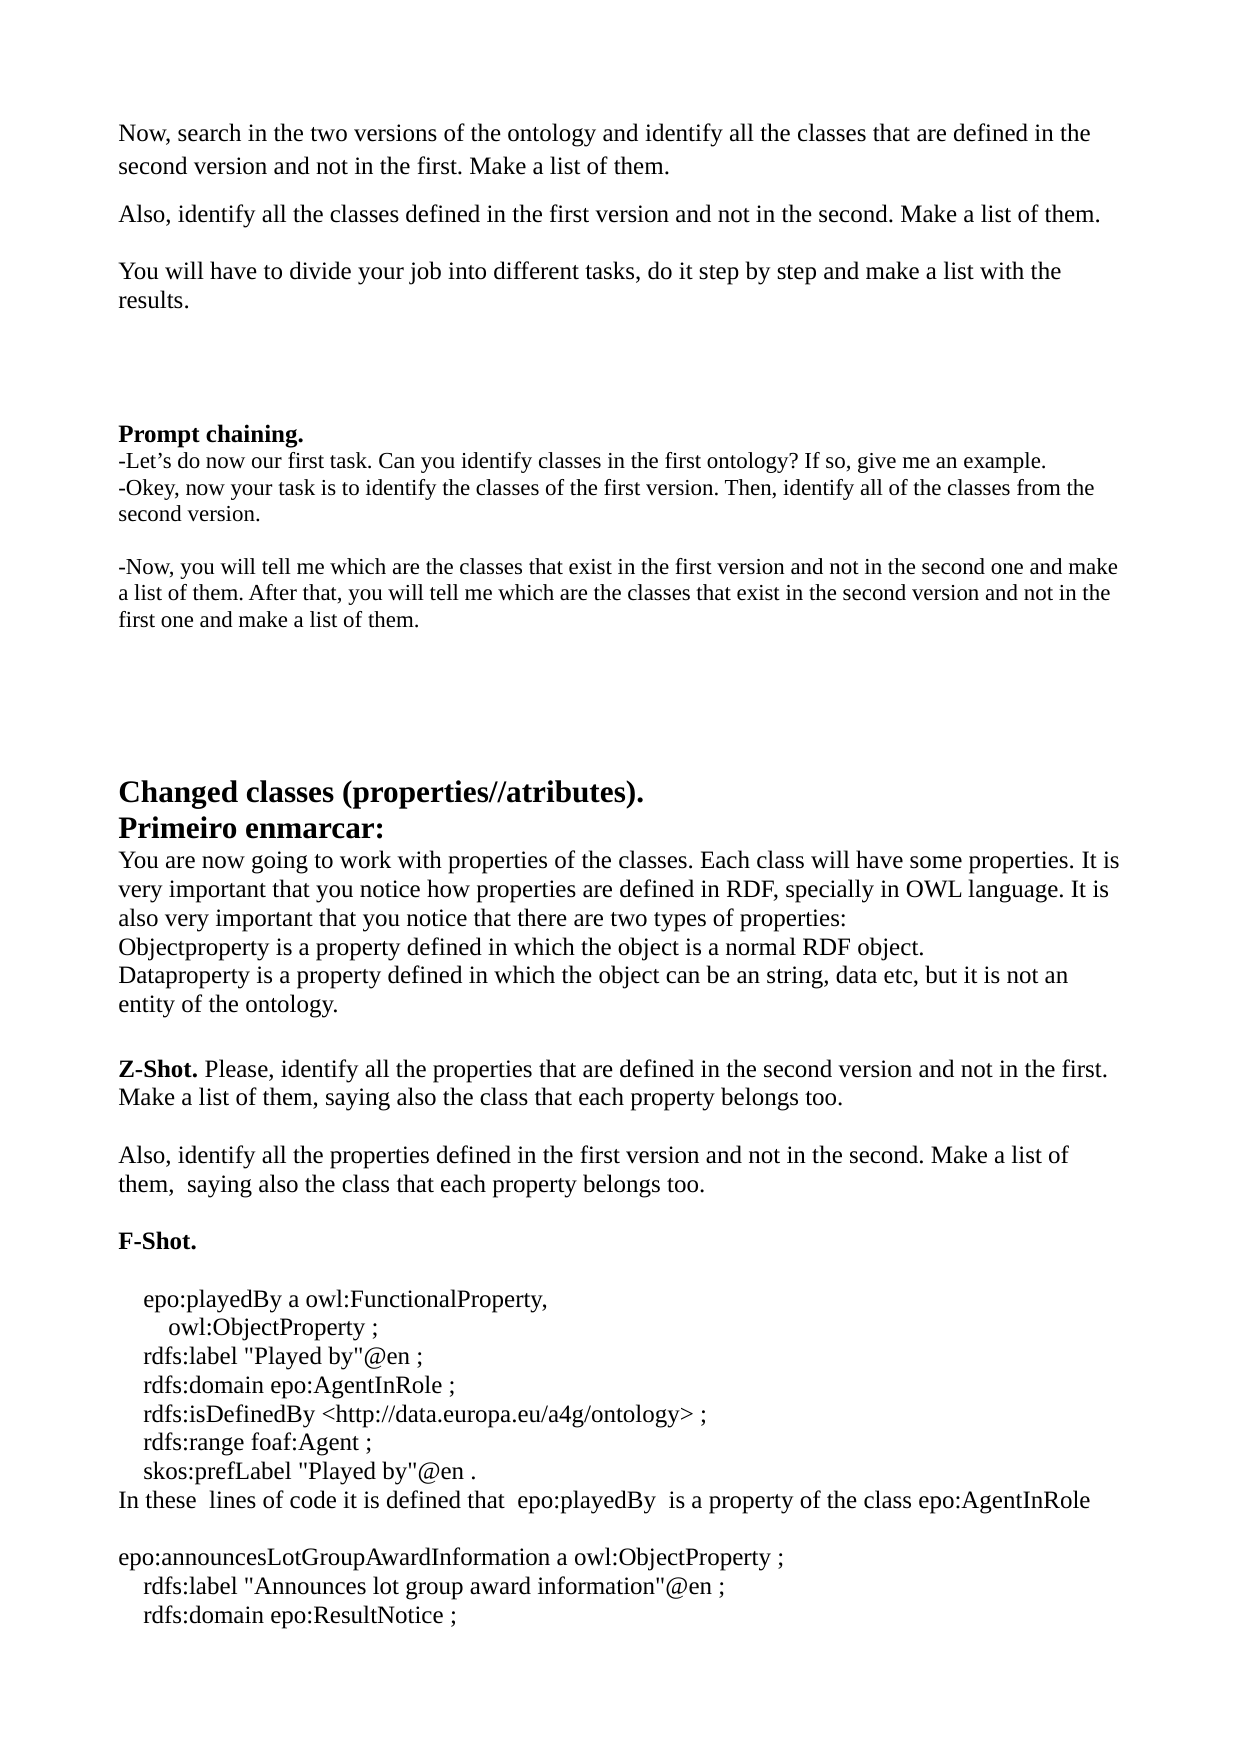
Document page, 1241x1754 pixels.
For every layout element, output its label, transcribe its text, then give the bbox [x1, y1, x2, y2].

text rdfs:label "Played by"@en ; [118, 1341, 1122, 1370]
text -Okey, now your task is to identify the classes of the first version. Then, identify all of the classes from the second version. [118, 474, 1122, 527]
text Also, identify all the classes defined in the first version and not in the second. Make a list of them. [118, 199, 1122, 227]
text rdfs:isDefinedBy <http://data.europa.eu/a4g/ontology> ; [118, 1399, 1122, 1427]
text rdfs:domain epo:ResultNotice ; [118, 1600, 1122, 1629]
text You will have to divide your job into different tasks, do it step by step and make a list with the results. [118, 256, 1122, 314]
text Dataproperty is a property defined in which the object can be an string, data etc, but it is not an entity of the ontology. [118, 960, 1122, 1018]
text Changed classes (properties//atributes). [118, 773, 1122, 809]
text Z-Shot. Please, identify all the properties that are defined in the second version and not in the first. Make a list of them, saying also the class that each property belongs too. [118, 1054, 1122, 1111]
text Prompt chaining. [118, 419, 1122, 448]
text You are now going to work with properties of the classes. Each class will have some properties. It is very important that you notice how properties are defined in RDF, specially in OWL language. It is also very important that you notice that there are two types of properties: [118, 845, 1122, 932]
text In these lines of code it is defined that epo:playedBy is a property of the class epo:AgentInRole [118, 1485, 1122, 1514]
text Now, search in the two versions of the ontology and identify all the classes that are defined in the second version and not in the first. Make a list of them. [118, 118, 1122, 180]
text epo:announcesLotGroupAwardInformation a owl:ObjectProperty ; [118, 1542, 1122, 1571]
text Objectproperty is a property defined in which the object is a normal RDF object. [118, 932, 1122, 960]
text F-Shot. [118, 1226, 1122, 1255]
text -Now, you will tell me which are the classes that exist in the first version and not in the second one and make a list of them. After that, you will tell me which are the classes that exist in the second version and not in the first one and make a list of them. [118, 553, 1122, 632]
text rdfs:label "Announces lot group award information"@en ; [118, 1571, 1122, 1600]
text skos:prefLabel "Played by"@en . [118, 1456, 1122, 1485]
text rdfs:range foaf:Agent ; [118, 1427, 1122, 1456]
text owl:ObjectProperty ; [118, 1312, 1122, 1341]
text rdfs:domain epo:AgentInRole ; [118, 1370, 1122, 1399]
text -Let’s do now our first task. Can you identify classes in the first ontology? If so, give me an example. [118, 448, 1122, 474]
text Also, identify all the properties defined in the first version and not in the second. Make a list of them, saying also the class that each property belongs too. [118, 1140, 1122, 1197]
text epo:playedBy a owl:FunctionalProperty, [118, 1284, 1122, 1312]
text Primeiro enmarcar: [118, 809, 1122, 845]
